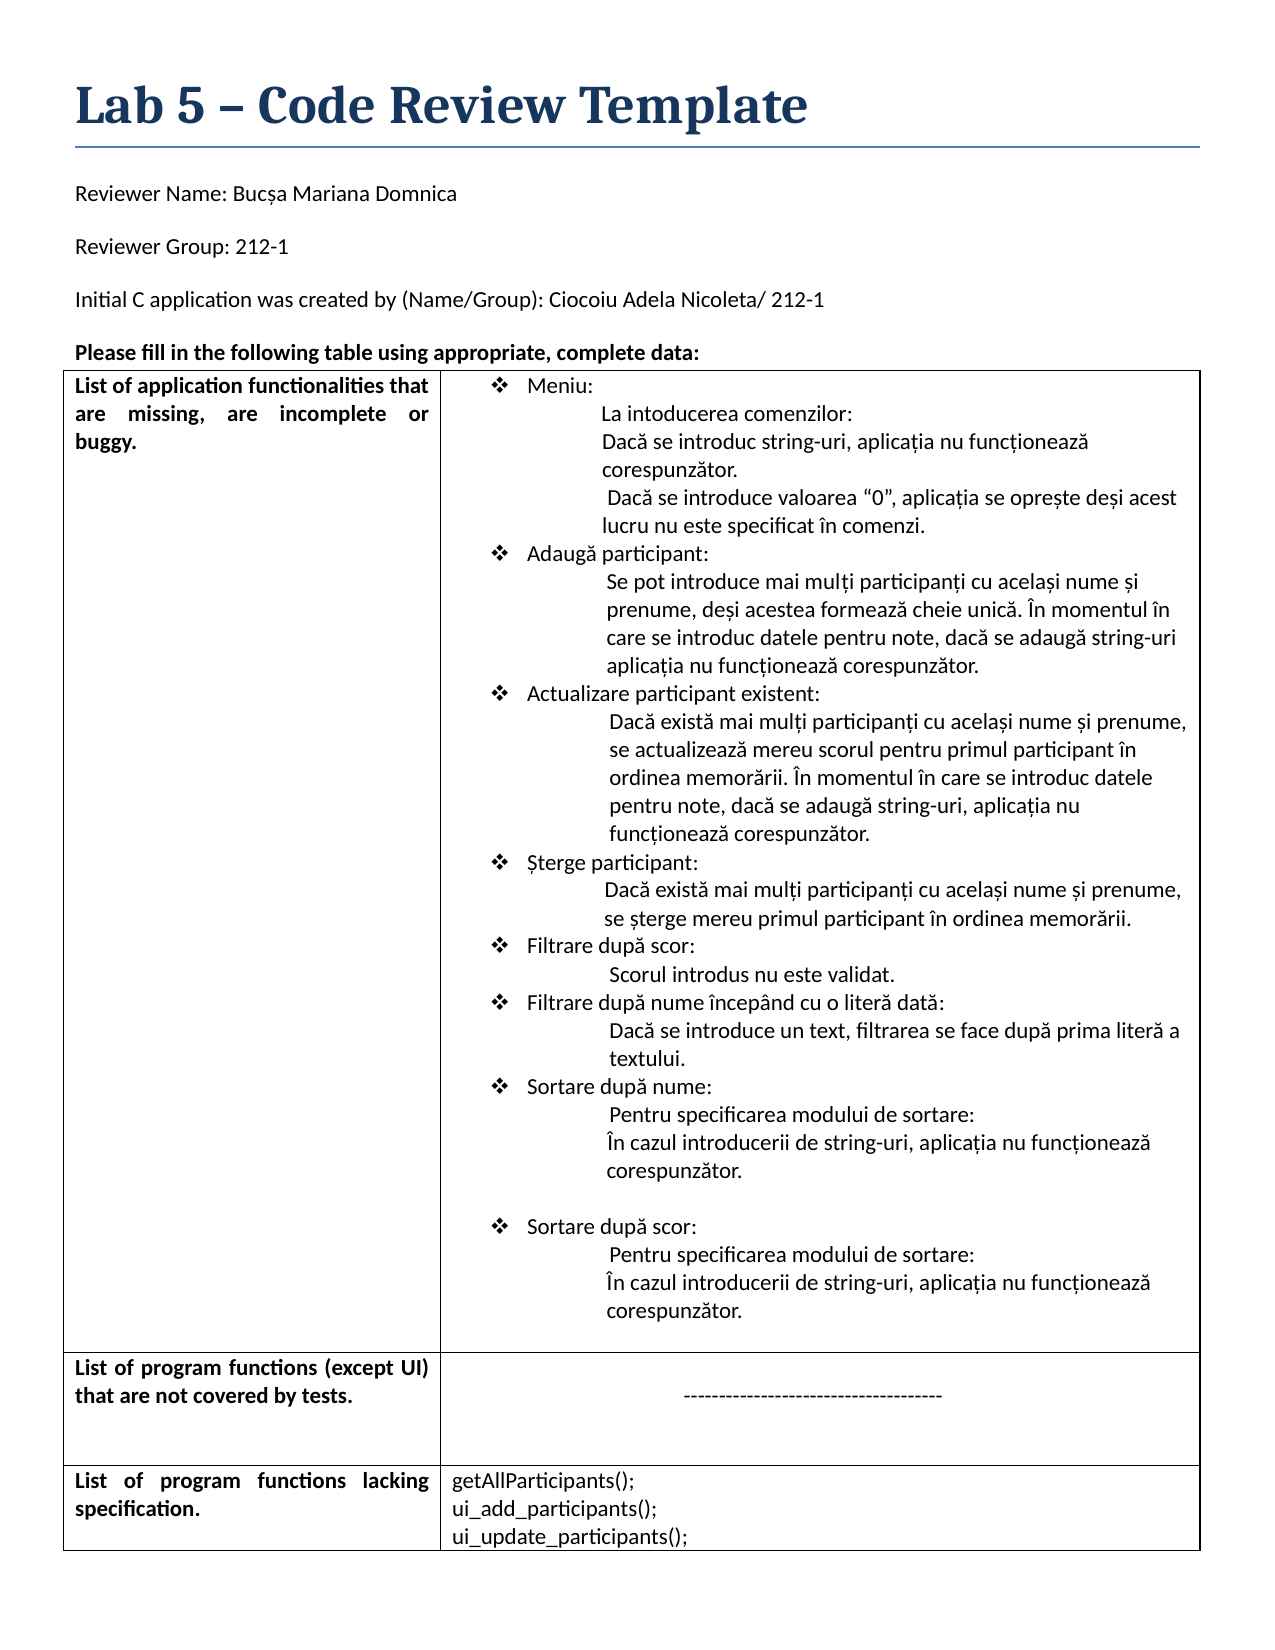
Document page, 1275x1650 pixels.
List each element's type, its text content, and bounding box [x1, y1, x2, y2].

table_header List of application functionalities that are missing, are incomplete or buggy. [64, 371, 440, 1352]
text Reviewer Group: 212-1 [75, 232, 1200, 260]
table_header Meniu: La intoducerea comenzilor: Dacă se introduc string-uri, aplicația nu funcționează corespunzător. Dacă se introduce valoarea “0”, aplicația se oprește deși acest lucru nu este specificat în comenzi. Adaugă participant: Se pot introduce mai mulți participanți cu același nume și prenume, deși acestea formează cheie unică. În momentul în care se introduc datele pentru note, dacă se adaugă string-uri aplicația nu funcționează corespunzător. Actualizare participant existent: Dacă există mai mulți participanți cu același nume și prenume, se actualizează mereu scorul pentru primul participant în ordinea memorării. În momentul în care se introduc datele pentru note, dacă se adaugă string-uri, aplicația nu funcționează corespunzător. Șterge participant: Dacă există mai mulți participanți cu același nume și prenume, se șterge mereu primul participant în ordinea memorării. Filtrare după scor: Scorul introdus nu este validat. Filtrare după nume începând cu o literă dată: Dacă se introduce un text, filtrarea se face după prima literă a textului. Sortare după nume: Pentru specificarea modului de sortare: În cazul introducerii de string-uri, aplicația nu funcționează corespunzător. Sortare după scor: Pentru specificarea modului de sortare: În cazul introducerii de string-uri, aplicația nu funcționează corespunzător. [441, 371, 1199, 1352]
text Lab 5 – Code Review Template [75, 75, 1200, 146]
text Initial C application was created by (Name/Group): Ciocoiu Adela Nicoleta/ 212-1 [75, 285, 1200, 313]
text Please fill in the following table using appropriate, complete data: [75, 338, 1200, 366]
table_cell List of program functions (except UI) that are not covered by tests. [64, 1353, 440, 1465]
table_cell List of program functions lacking specification. [64, 1466, 440, 1550]
table_cell getAllParticipants(); ui_add_participants(); ui_update_participants(); [441, 1466, 1199, 1550]
table_cell ------------------------------------- [441, 1353, 1199, 1465]
text Reviewer Name: Bucșa Mariana Domnica [75, 179, 1200, 207]
